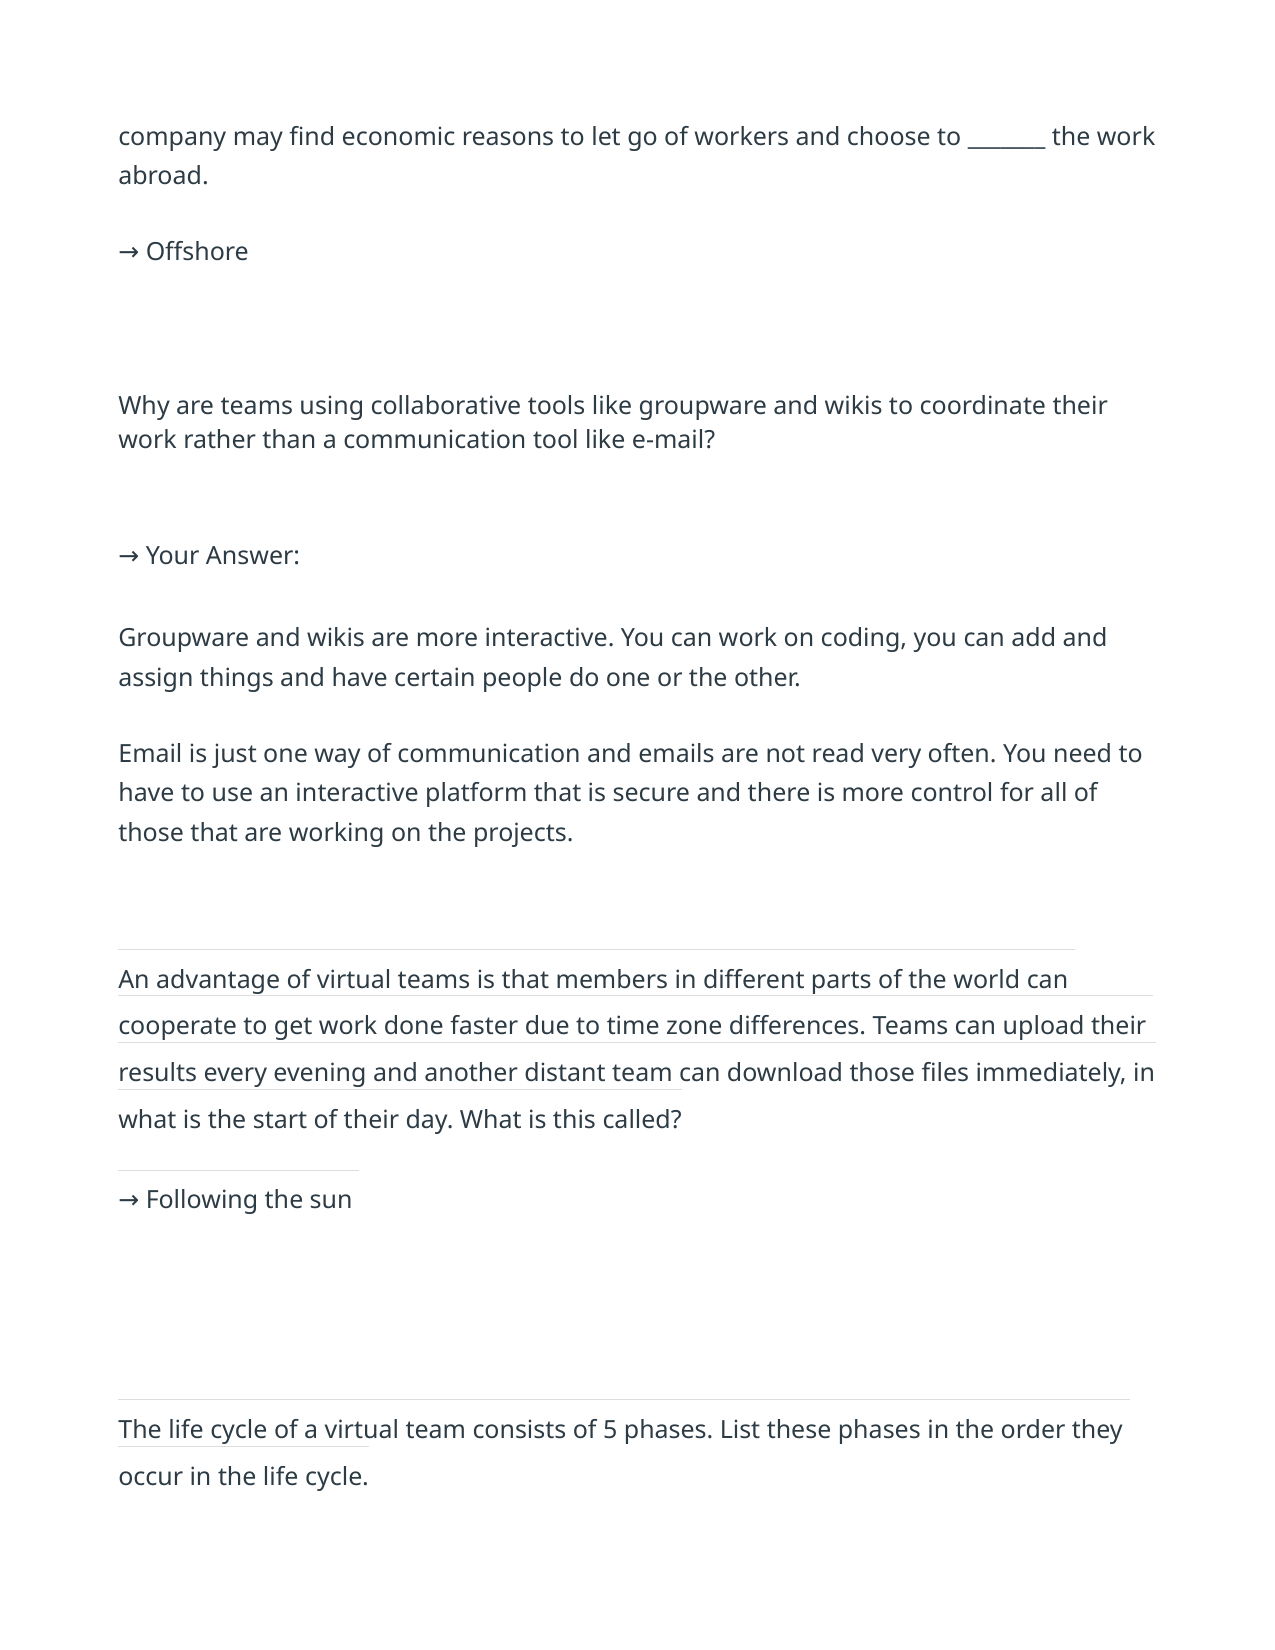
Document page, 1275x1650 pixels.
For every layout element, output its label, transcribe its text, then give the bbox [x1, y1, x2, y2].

text → Your Answer: [118, 538, 1157, 572]
text company may find economic reasons to let go of workers and choose to _______ the work abroad. [118, 118, 1157, 191]
text Why are teams using collaborative tools like groupware and wikis to coordinate their work rather than a communication tool like e-mail? [118, 387, 1157, 455]
text Groupware and wikis are more interactive. You can work on coding, you can add and assign things and have certain people do one or the other. [118, 620, 1157, 693]
text → Following the sun [118, 1169, 1157, 1216]
text Email is just one way of communication and emails are not read very often. You need to have to use an interactive platform that is secure and there is more control for all of those that are working on the projects. [118, 736, 1157, 848]
text The life cycle of a virtual team consists of 5 phases. List these phases in the order they occur in the life cycle. [118, 1399, 1157, 1493]
text An advantage of virtual teams is that members in different parts of the world can cooperate to get work done faster due to time zone differences. Teams can upload their results every evening and another distant team can download those files immediately, in what is the start of their day. What is this called? [118, 949, 1157, 1135]
text → Offshore [118, 234, 1157, 268]
